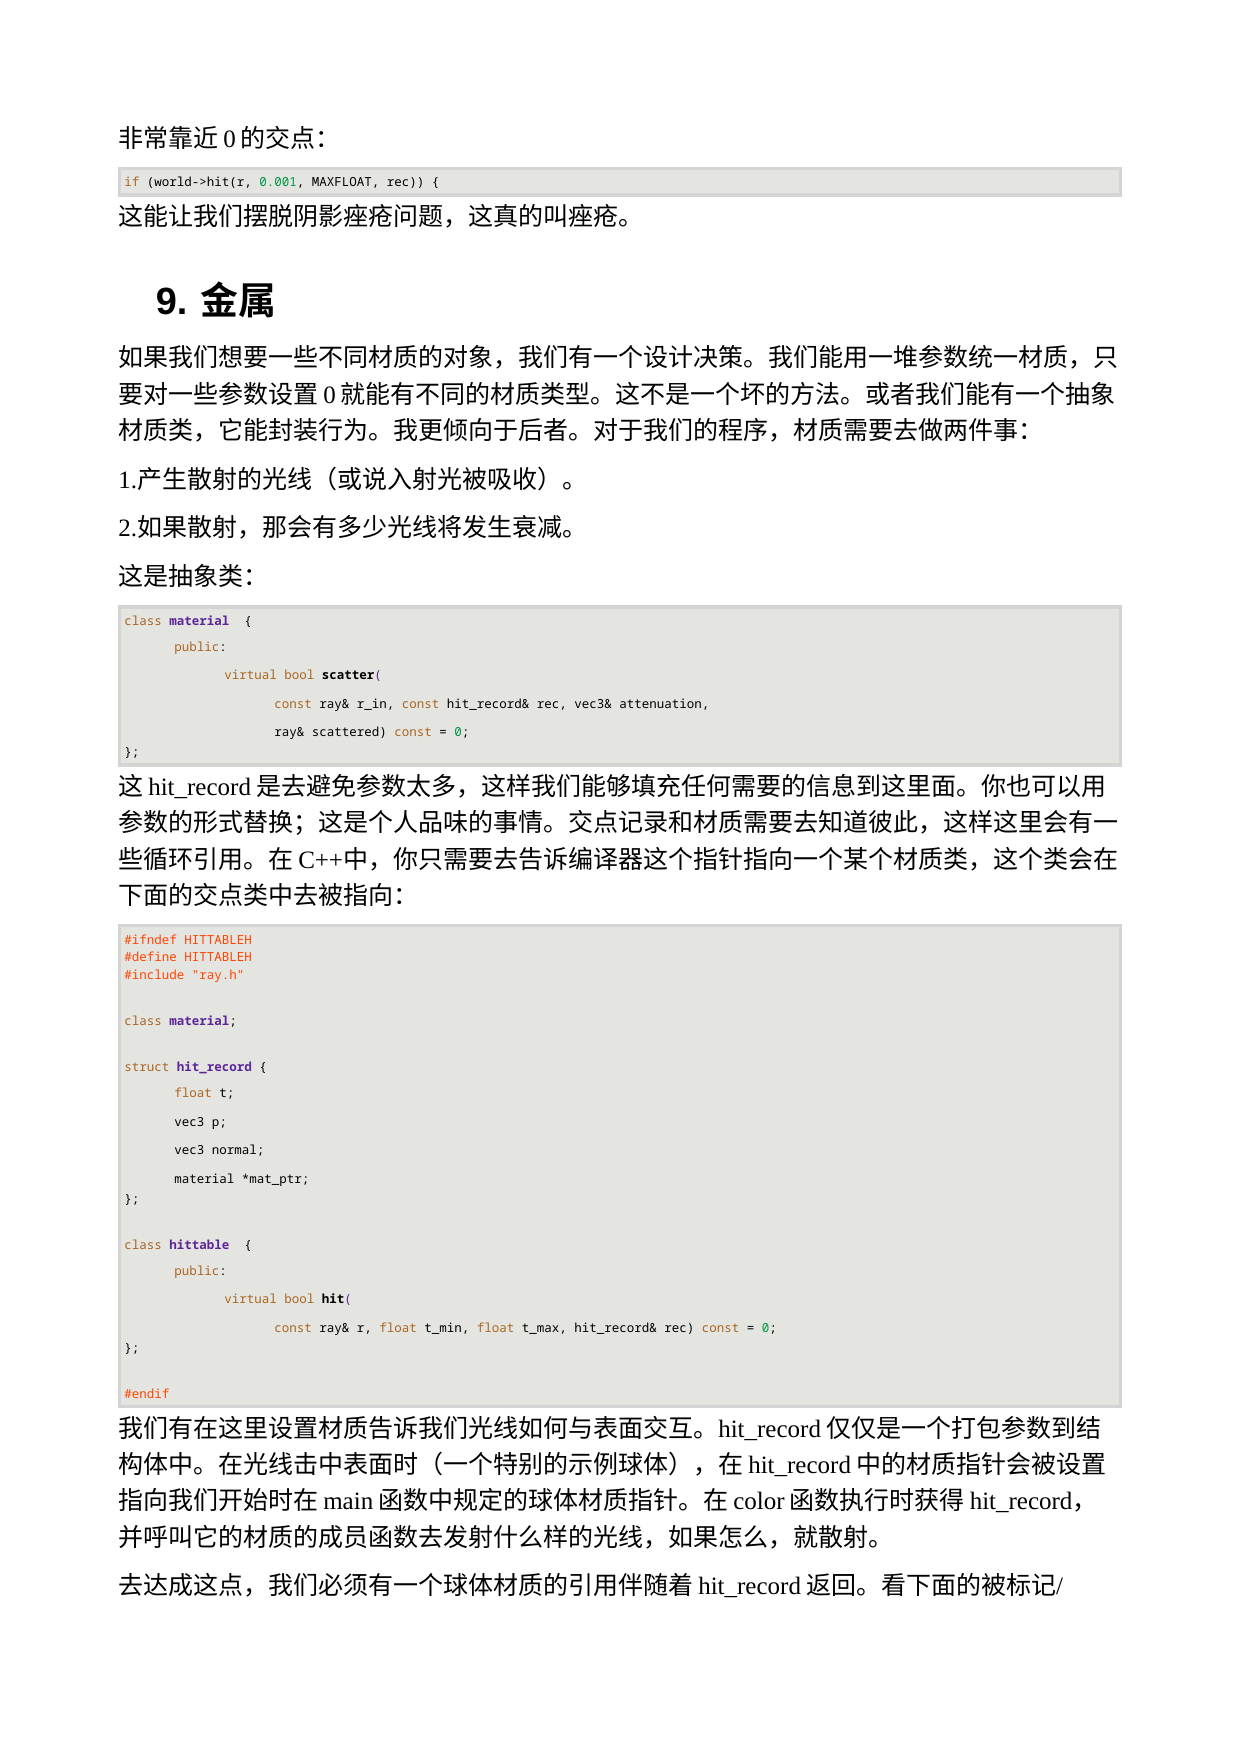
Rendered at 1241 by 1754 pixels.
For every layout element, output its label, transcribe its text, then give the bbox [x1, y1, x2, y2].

text vec3 normal; [121, 1126, 1119, 1155]
text 我们有在这里设置材质告诉我们光线如何与表面交互。hit_record仅仅是一个打包参数到结构体中。在光线击中表面时（一个特别的示例球体），在hit_record中的材质指针会被设置指向我们开始时在main函数中规定的球体材质指针。在color函数执行时获得hit_record，并呼叫它的材质的成员函数去发射什么样的光线，如果怎么，就散射。 [118, 1408, 1122, 1553]
text if (world->hit(r, 0.001, MAXFLOAT, rec)) { [121, 170, 1119, 193]
text 这是抽象类： [118, 557, 1122, 593]
text #endif [121, 1378, 1119, 1405]
text class hittable { [121, 1229, 1119, 1247]
text }; [121, 1183, 1119, 1201]
text class material; [121, 1006, 1119, 1023]
text const ray& r, float t_min, float t_max, hit_record& rec) const = 0; [121, 1304, 1119, 1332]
text 1.产生散射的光线（或说入射光被吸收）。 [118, 459, 1122, 495]
text struct hit_record { [121, 1052, 1119, 1069]
text ray& scattered) const = 0; [121, 708, 1119, 737]
text vec3 p; [121, 1098, 1119, 1126]
text 如果我们想要一些不同材质的对象，我们有一个设计决策。我们能用一堆参数统一材质，只要对一些参数设置0就能有不同的材质类型。这不是一个坏的方法。或者我们能有一个抽象材质类，它能封装行为。我更倾向于后者。对于我们的程序，材质需要去做两件事： [118, 338, 1122, 447]
subtitle 金属 [156, 270, 1122, 325]
text 这hit_record是去避免参数太多，这样我们能够填充任何需要的信息到这里面。你也可以用参数的形式替换；这是个人品味的事情。交点记录和材质需要去知道彼此，这样这里会有一些循环引用。在C++中，你只需要去告诉编译器这个指针指向一个某个材质类，这个类会在下面的交点类中去被指向： [118, 767, 1122, 912]
text public: [121, 1247, 1119, 1276]
text public: [121, 623, 1119, 651]
text #ifndef HITTABLEH [121, 927, 1119, 942]
text 这里也有一些精妙的问题。一些反射光线相交于这对象然后反射开，所以不存在t=0的情况，而替换成t=-0.0000001或t=0.00000001或随便一个近似交点的浮点值。所以我们需要去忽略非常靠近0的交点： [118, 118, 1122, 154]
text #define HITTABLEH [121, 942, 1119, 959]
text 2.如果散射，那会有多少光线将发生衰减。 [118, 508, 1122, 544]
text #include "ray.h" [121, 959, 1119, 977]
text material *mat_ptr; [121, 1155, 1119, 1183]
text }; [121, 737, 1119, 763]
text float t; [121, 1069, 1119, 1098]
text 去达成这点，我们必须有一个球体材质的引用伴随着hit_record返回。看下面的被标记/ [118, 1566, 1122, 1602]
text virtual bool scatter( [121, 651, 1119, 680]
text class material { [121, 609, 1119, 623]
text virtual bool hit( [121, 1276, 1119, 1304]
text const ray& r_in, const hit_record& rec, vec3& attenuation, [121, 680, 1119, 708]
text }; [121, 1332, 1119, 1350]
text 这能让我们摆脱阴影痤疮问题，这真的叫痤疮。 [118, 197, 1122, 233]
